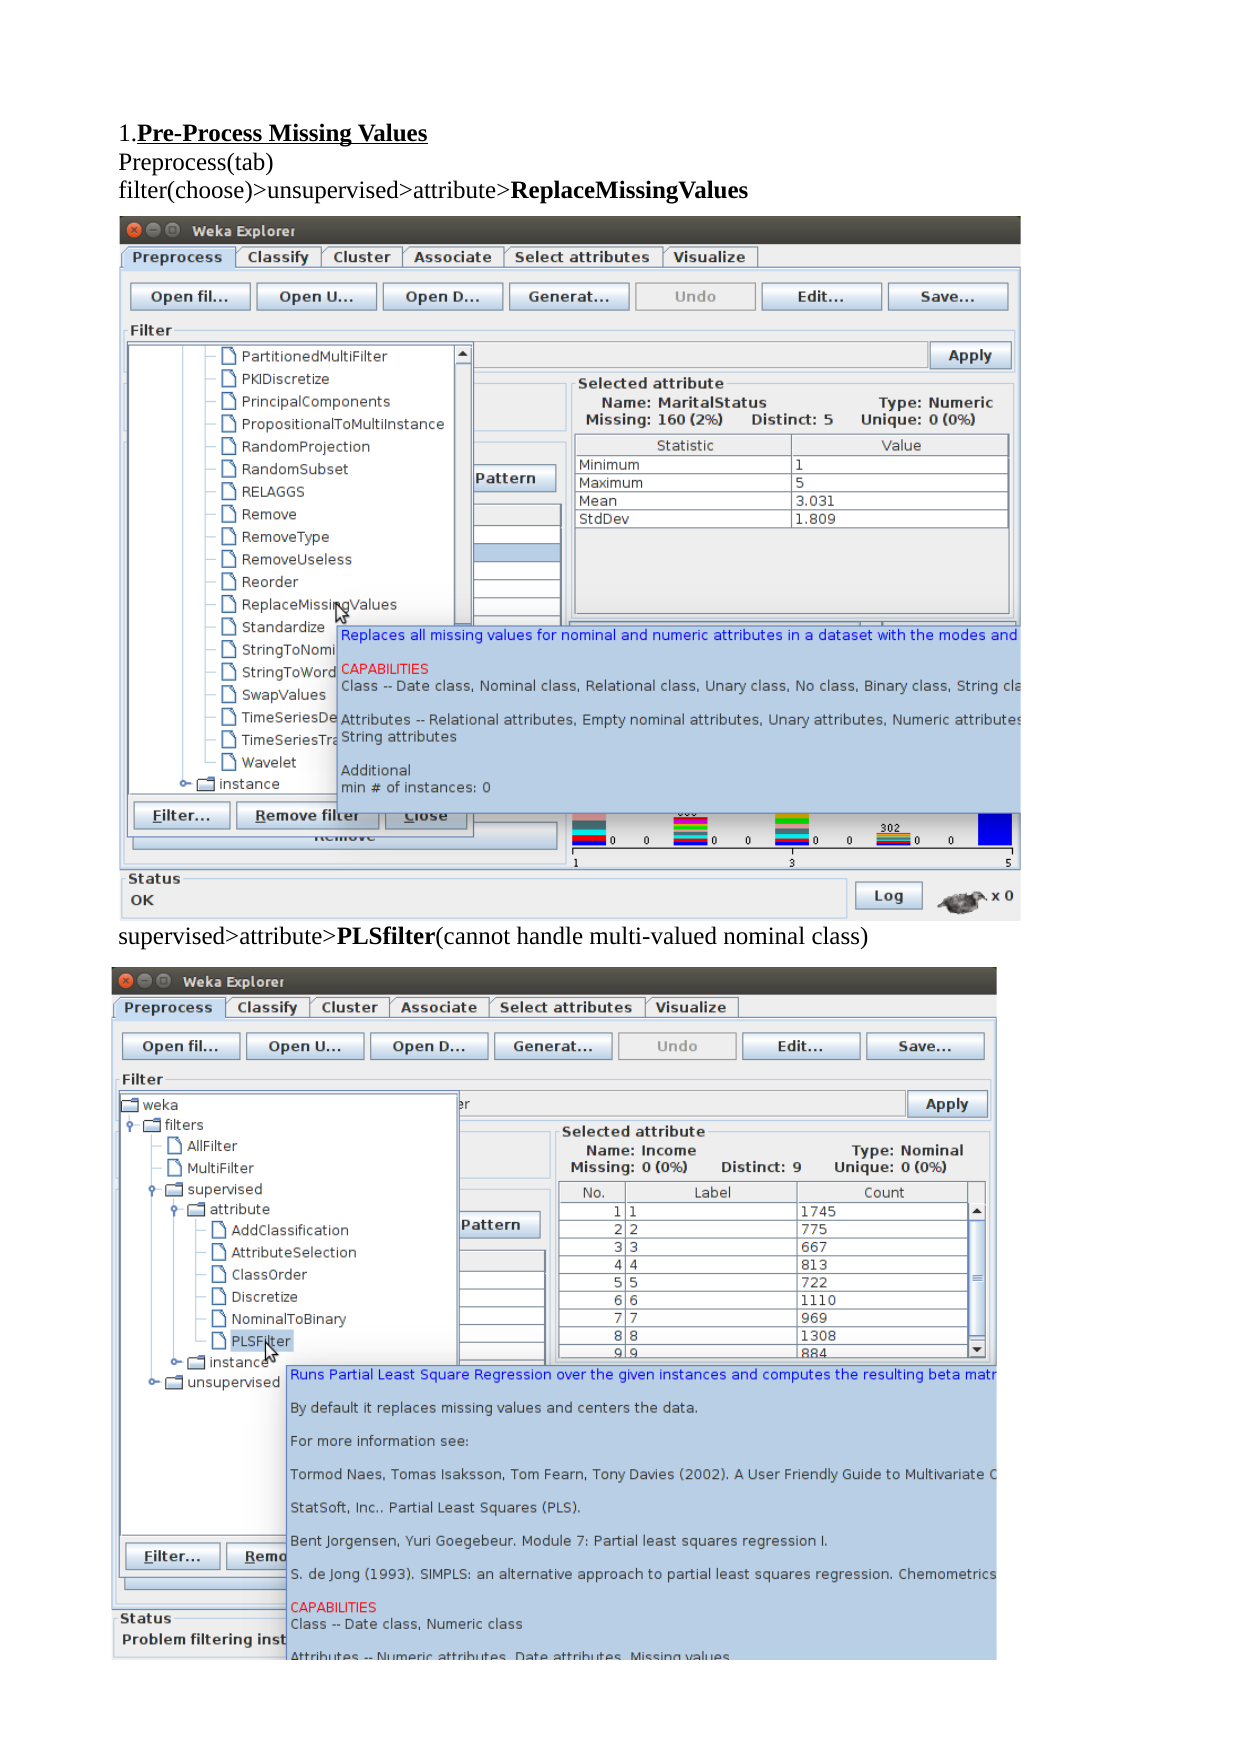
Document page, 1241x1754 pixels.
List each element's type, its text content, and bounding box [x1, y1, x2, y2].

text filter(choose)>unsupervised>attribute>ReplaceMissingValues [118, 176, 1122, 204]
text supervised>attribute>PLSfilter(cannot handle multi-valued nominal class) [118, 204, 1122, 949]
text Preprocess(tab) [118, 147, 1122, 176]
picture [119, 216, 1021, 921]
text 1.Pre-Process Missing Values [118, 118, 1122, 147]
picture [111, 967, 997, 1660]
